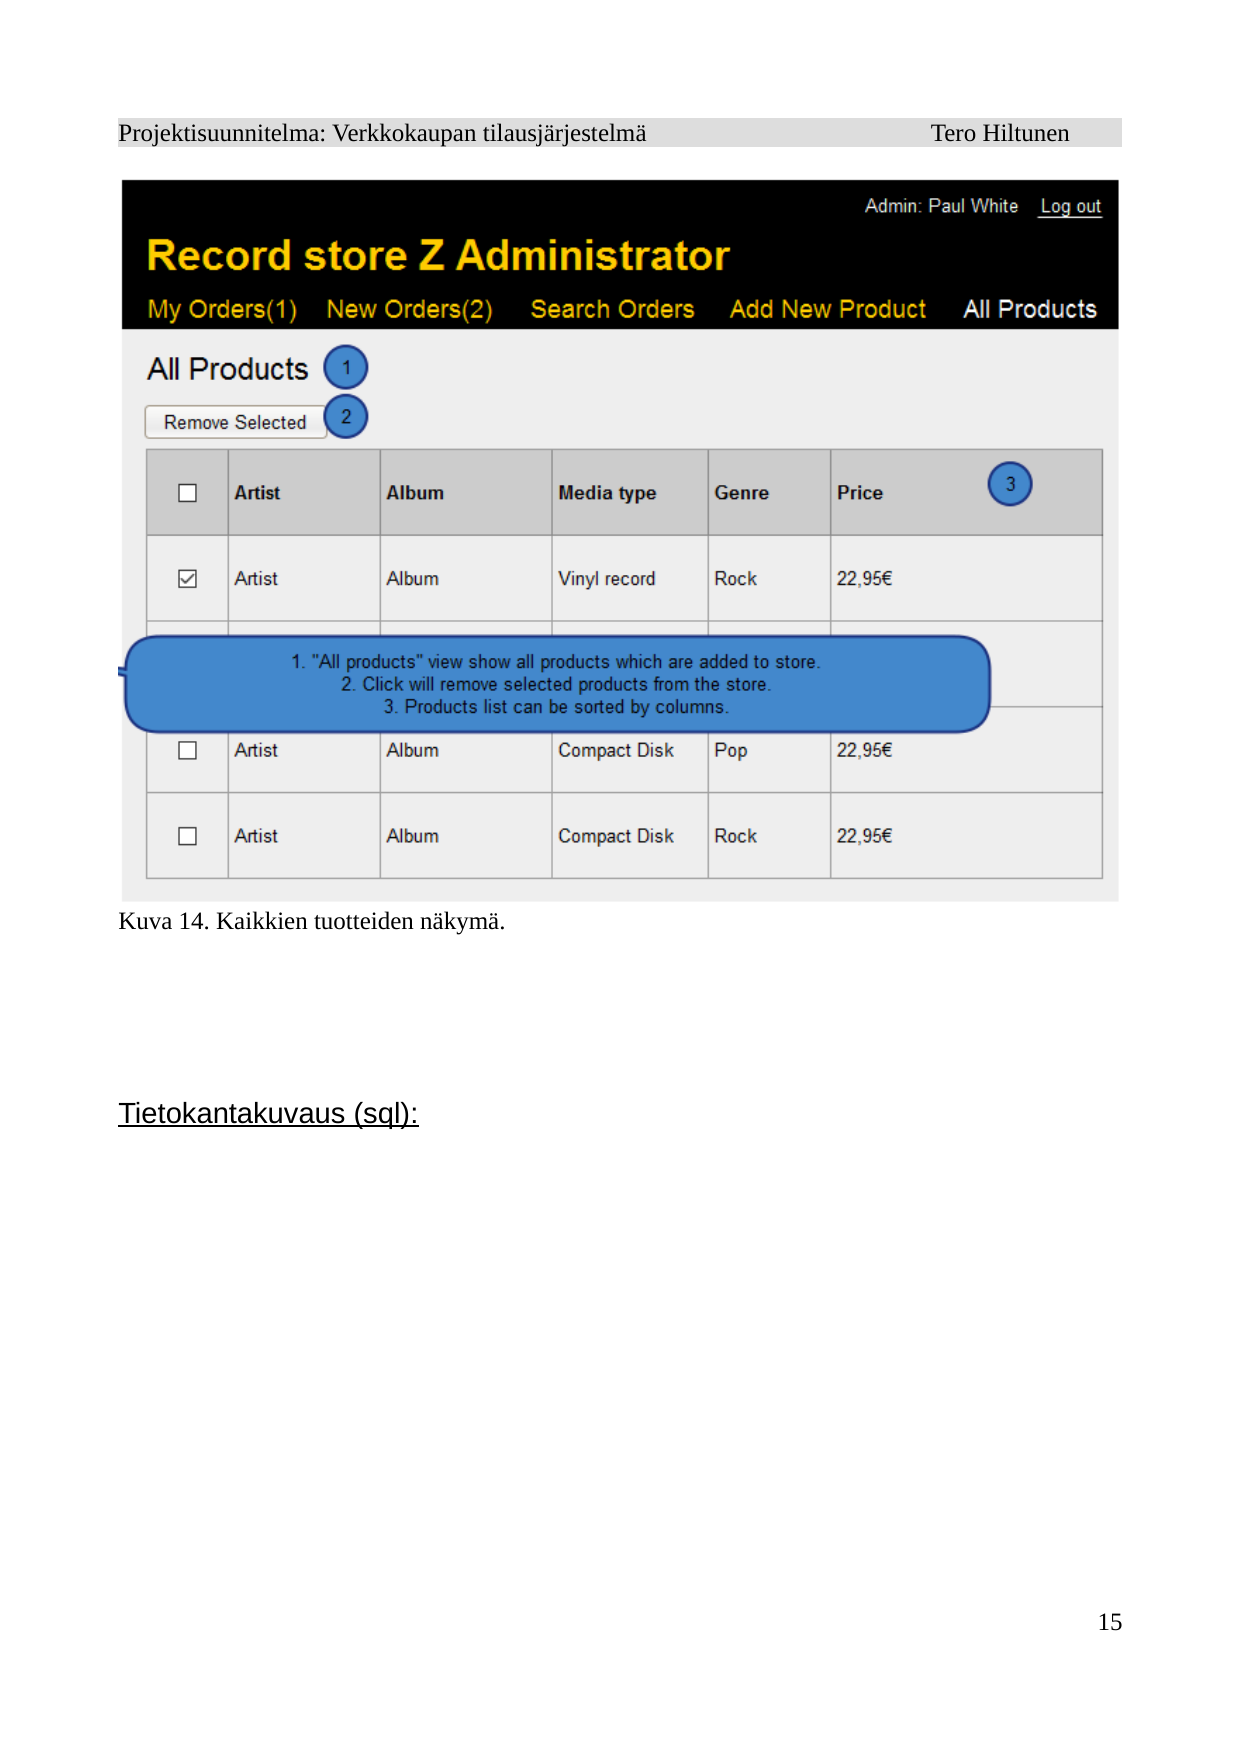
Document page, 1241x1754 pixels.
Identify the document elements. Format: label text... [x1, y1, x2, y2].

subtitle Tietokantakuvaus (sql): [118, 1096, 1122, 1129]
text Kuva 14. Kaikkien tuotteiden näkymä. [118, 906, 1122, 935]
picture [118, 176, 1123, 906]
